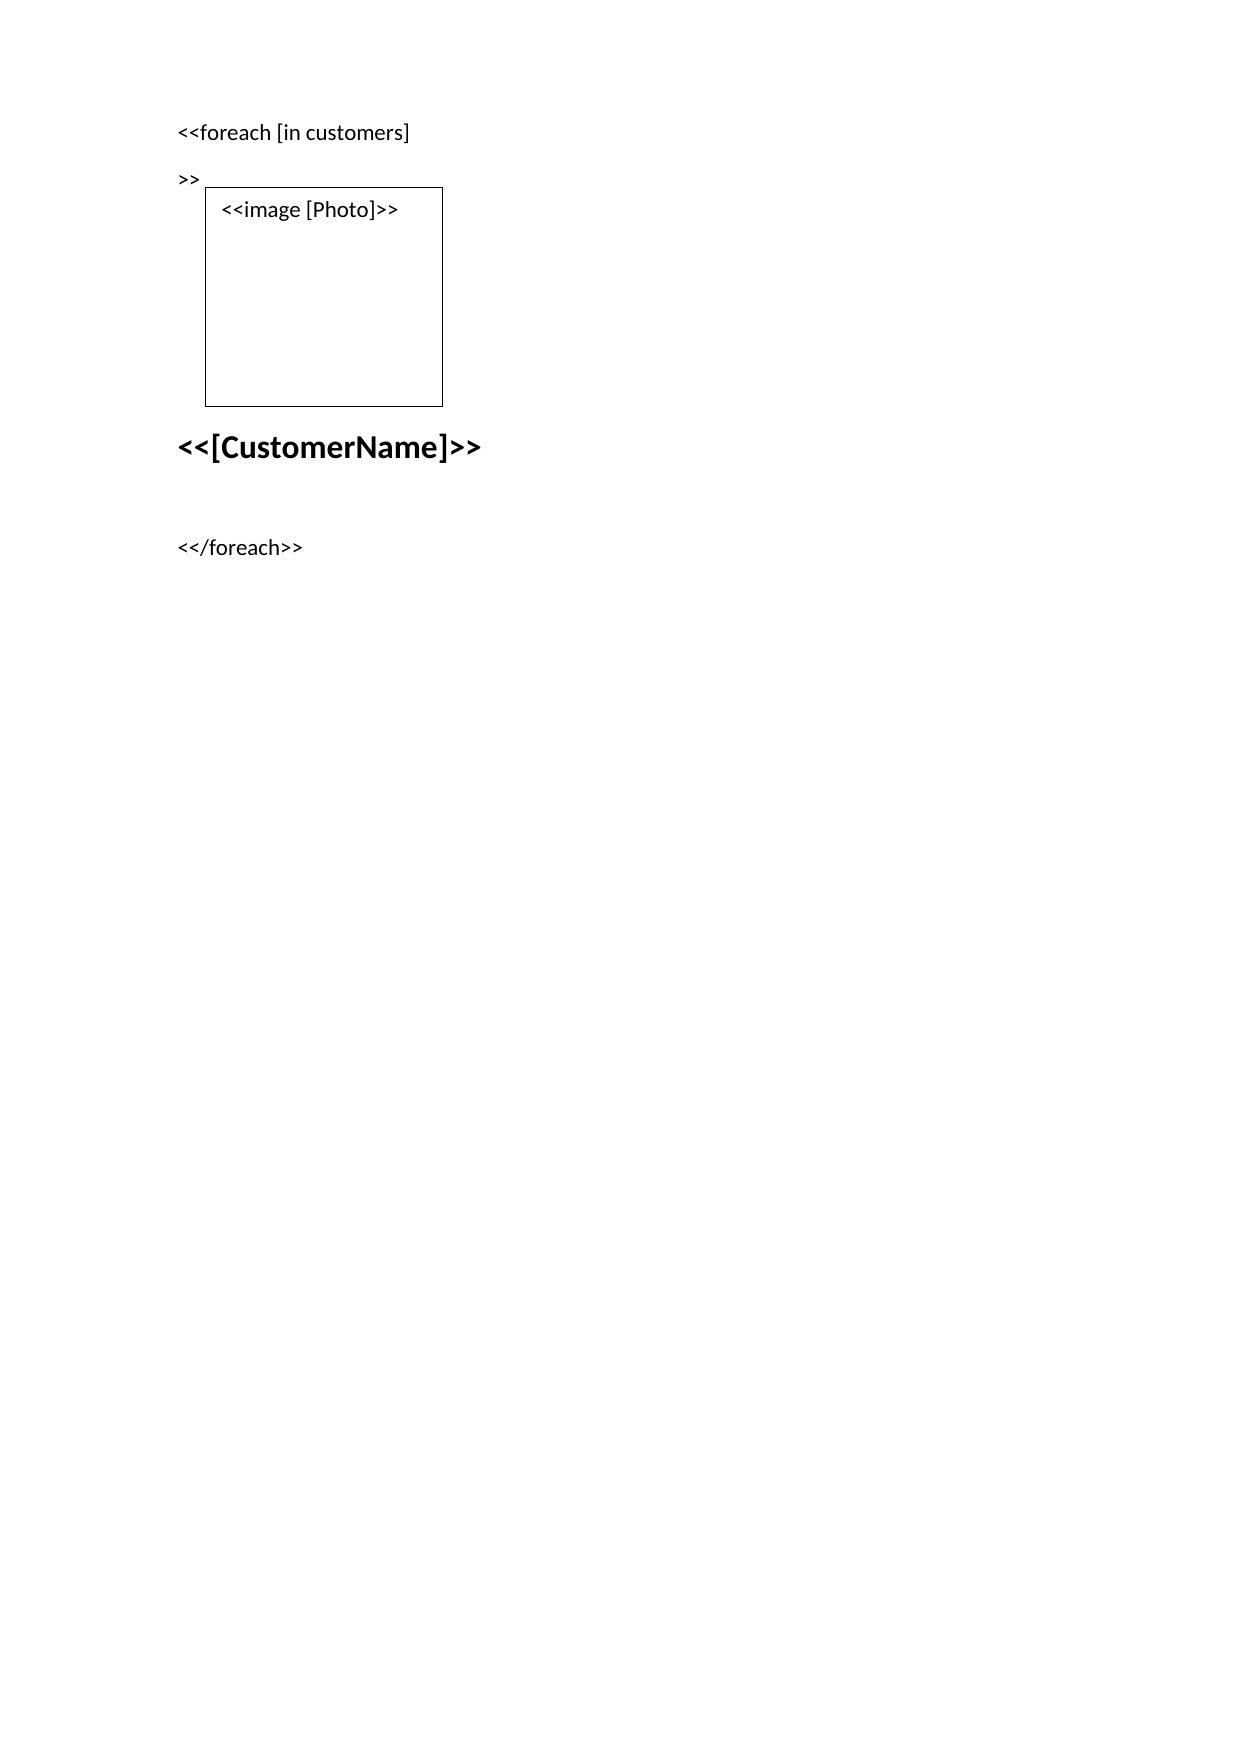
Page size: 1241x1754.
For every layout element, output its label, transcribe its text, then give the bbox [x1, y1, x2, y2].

text <</foreach>> [177, 533, 1152, 561]
text <<[CustomerName]>> [177, 426, 1152, 467]
text <<foreach [in customers] [177, 118, 1152, 146]
text <<image [Photo]>> [221, 196, 427, 223]
text >> [177, 165, 1152, 407]
